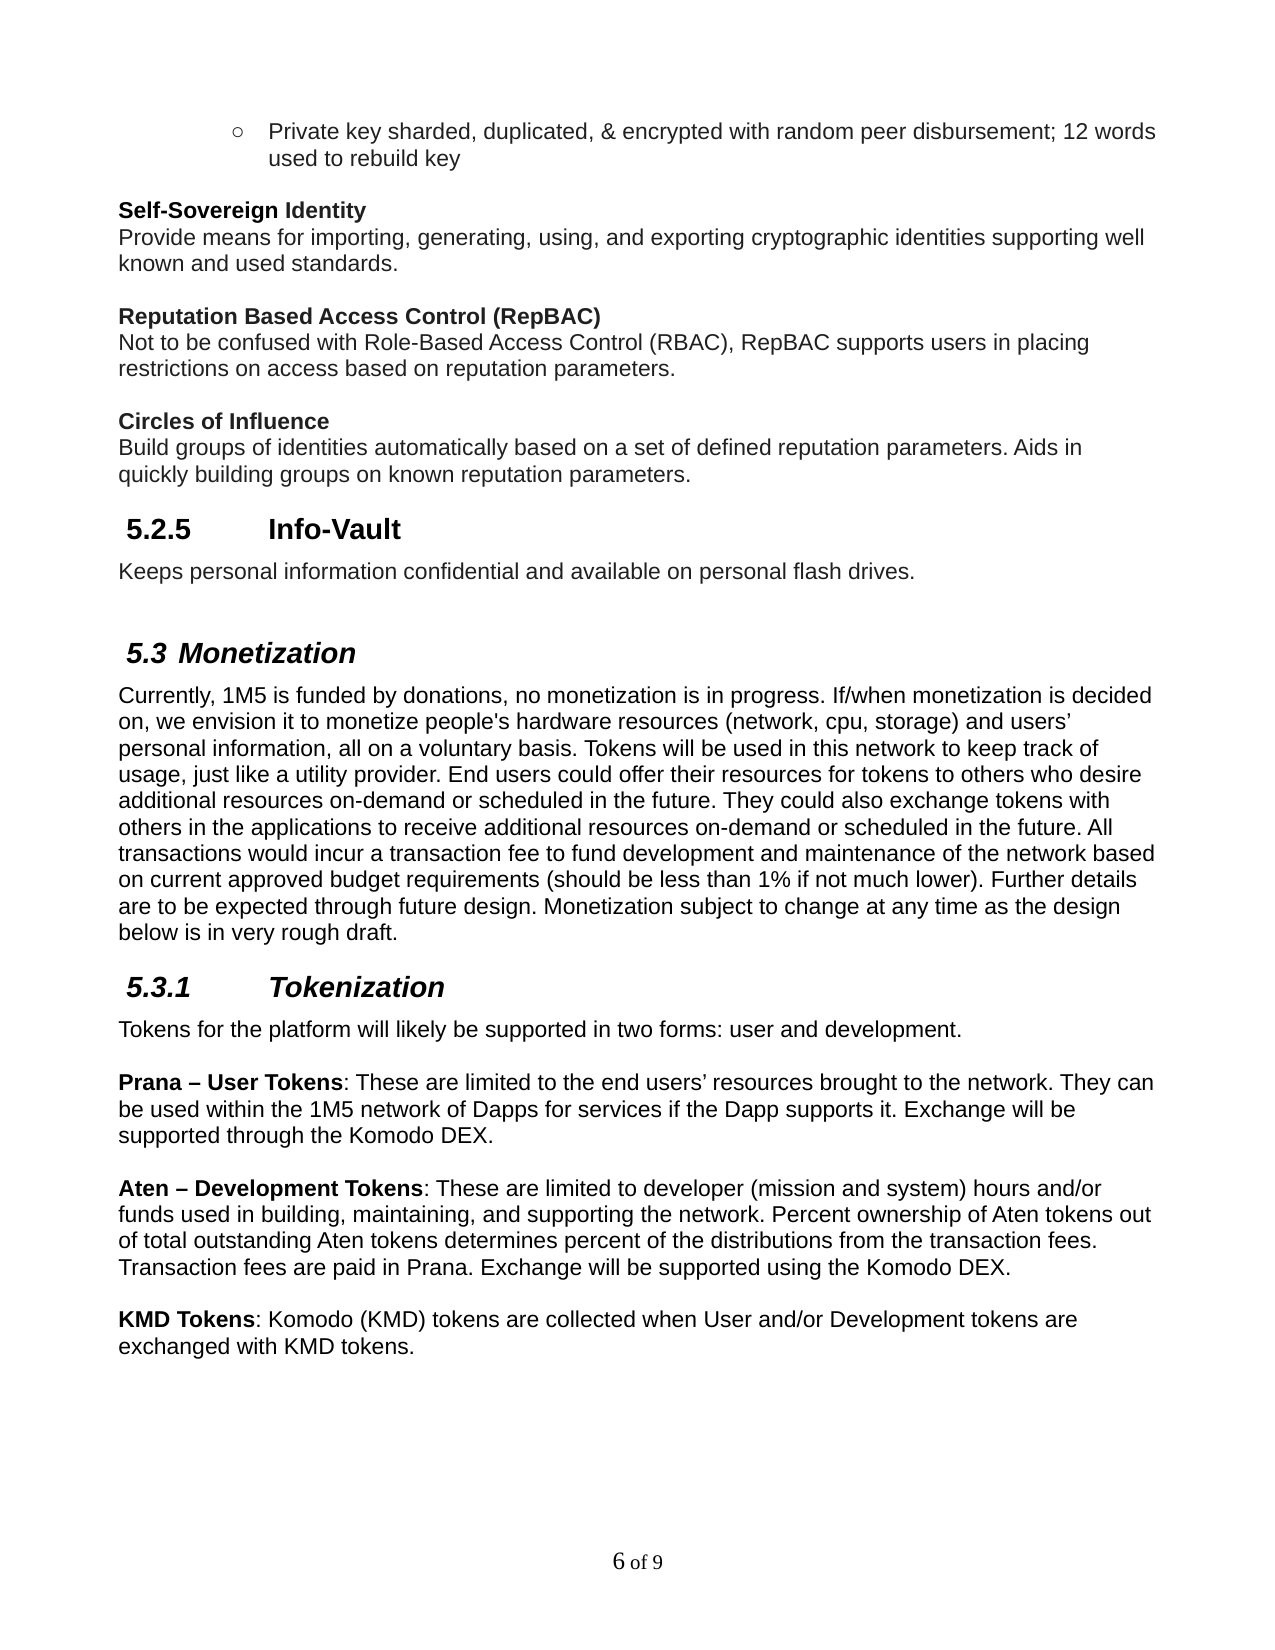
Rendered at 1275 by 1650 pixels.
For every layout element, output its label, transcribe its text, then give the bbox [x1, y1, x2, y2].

text KMD Tokens: Komodo (KMD) tokens are collected when User and/or Development tokens are exchanged with KMD tokens. [118, 1306, 1157, 1359]
subtitle Tokenization [118, 970, 1157, 1004]
text Provide means for importing, generating, using, and exporting cryptographic identities supporting well known and used standards. [118, 223, 1157, 276]
text Build groups of identities automatically based on a set of defined reputation parameters. Aids in quickly building groups on known reputation parameters. [118, 434, 1157, 487]
text Not to be confused with Role-Based Access Control (RBAC), RepBAC supports users in placing restrictions on access based on reputation parameters. [118, 329, 1157, 382]
text Tokens for the platform will likely be supported in two forms: user and development. [118, 1016, 1157, 1043]
list Private key sharded, duplicated, & encrypted with random peer disbursement; 12 words used to rebuild key [231, 118, 1157, 171]
subtitle Monetization [118, 636, 1157, 669]
text Reputation Based Access Control (RepBAC) [118, 303, 1157, 329]
text Self-Sovereign Identity [118, 197, 1157, 223]
subtitle Info-Vault [118, 512, 1157, 546]
text Circles of Influence [118, 408, 1157, 434]
text Aten – Development Tokens: These are limited to developer (mission and system) hours and/or funds used in building, maintaining, and supporting the network. Percent ownership of Aten tokens out of total outstanding Aten tokens determines percent of the distributions from the transaction fees. Transaction fees are paid in Prana. Exchange will be supported using the Komodo DEX. [118, 1174, 1157, 1280]
text Prana – User Tokens: These are limited to the end users’ resources brought to the network. They can be used within the 1M5 network of Dapps for services if the Dapp supports it. Exchange will be supported through the Komodo DEX. [118, 1069, 1157, 1148]
text Currently, 1M5 is funded by donations, no monetization is in progress. If/when monetization is decided on, we envision it to monetize people's hardware resources (network, cpu, storage) and users’ personal information, all on a voluntary basis. Tokens will be used in this network to keep track of usage, just like a utility provider. End users could offer their resources for tokens to others who desire additional resources on-demand or scheduled in the future. They could also exchange tokens with others in the applications to receive additional resources on-demand or scheduled in the future. All transactions would incur a transaction fee to fund development and maintenance of the network based on current approved budget requirements (should be less than 1% if not much lower). Further details are to be expected through future design. Monetization subject to change at any time as the design below is in very rough draft. [118, 682, 1157, 945]
text Keeps personal information confidential and available on personal flash drives. [118, 558, 1157, 584]
